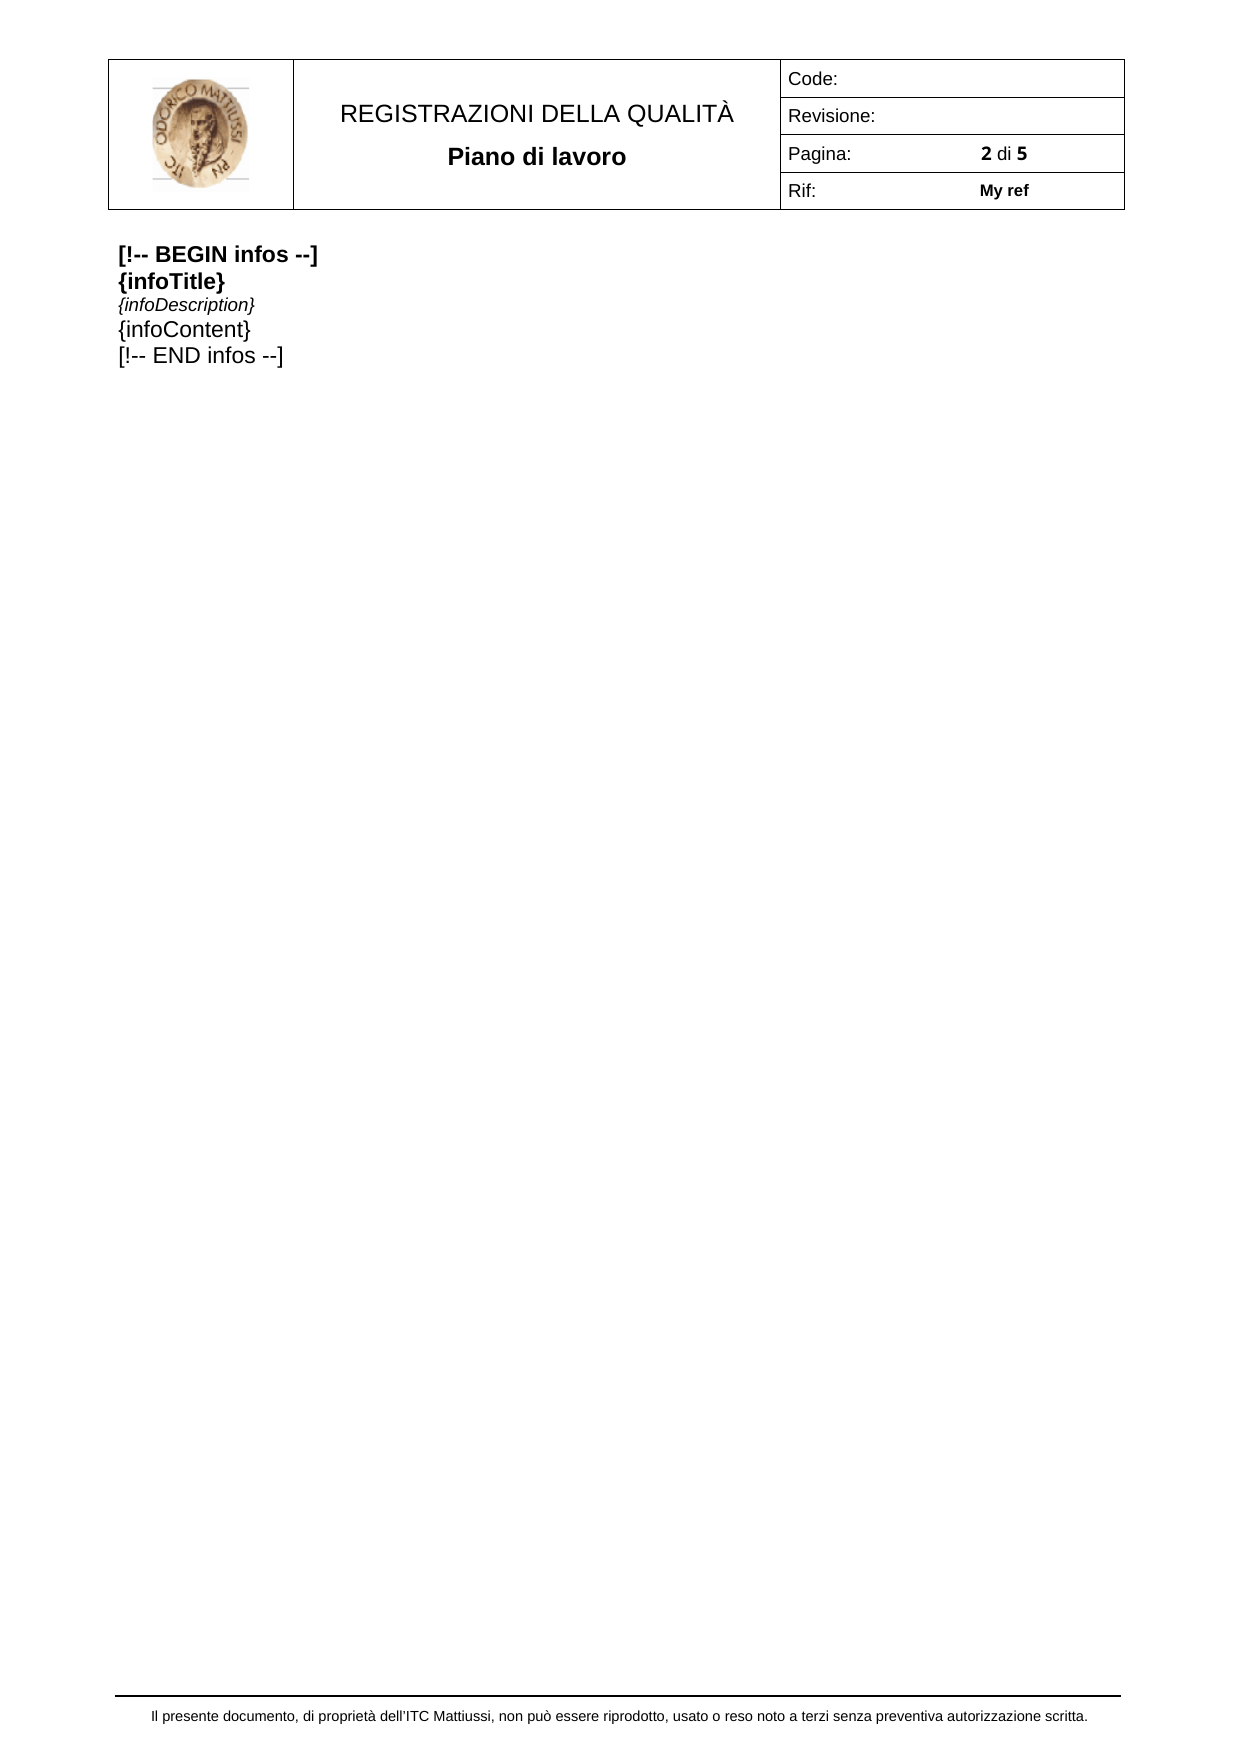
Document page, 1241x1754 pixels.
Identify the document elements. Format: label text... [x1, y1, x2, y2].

text [!-- BEGIN infos --] [118, 241, 1122, 268]
text {infoDescription} [118, 294, 1122, 316]
text {infoContent} [118, 316, 1122, 342]
text [!-- END infos --] [118, 342, 1122, 368]
text {infoTitle} [118, 268, 1122, 294]
picture [152, 77, 250, 192]
